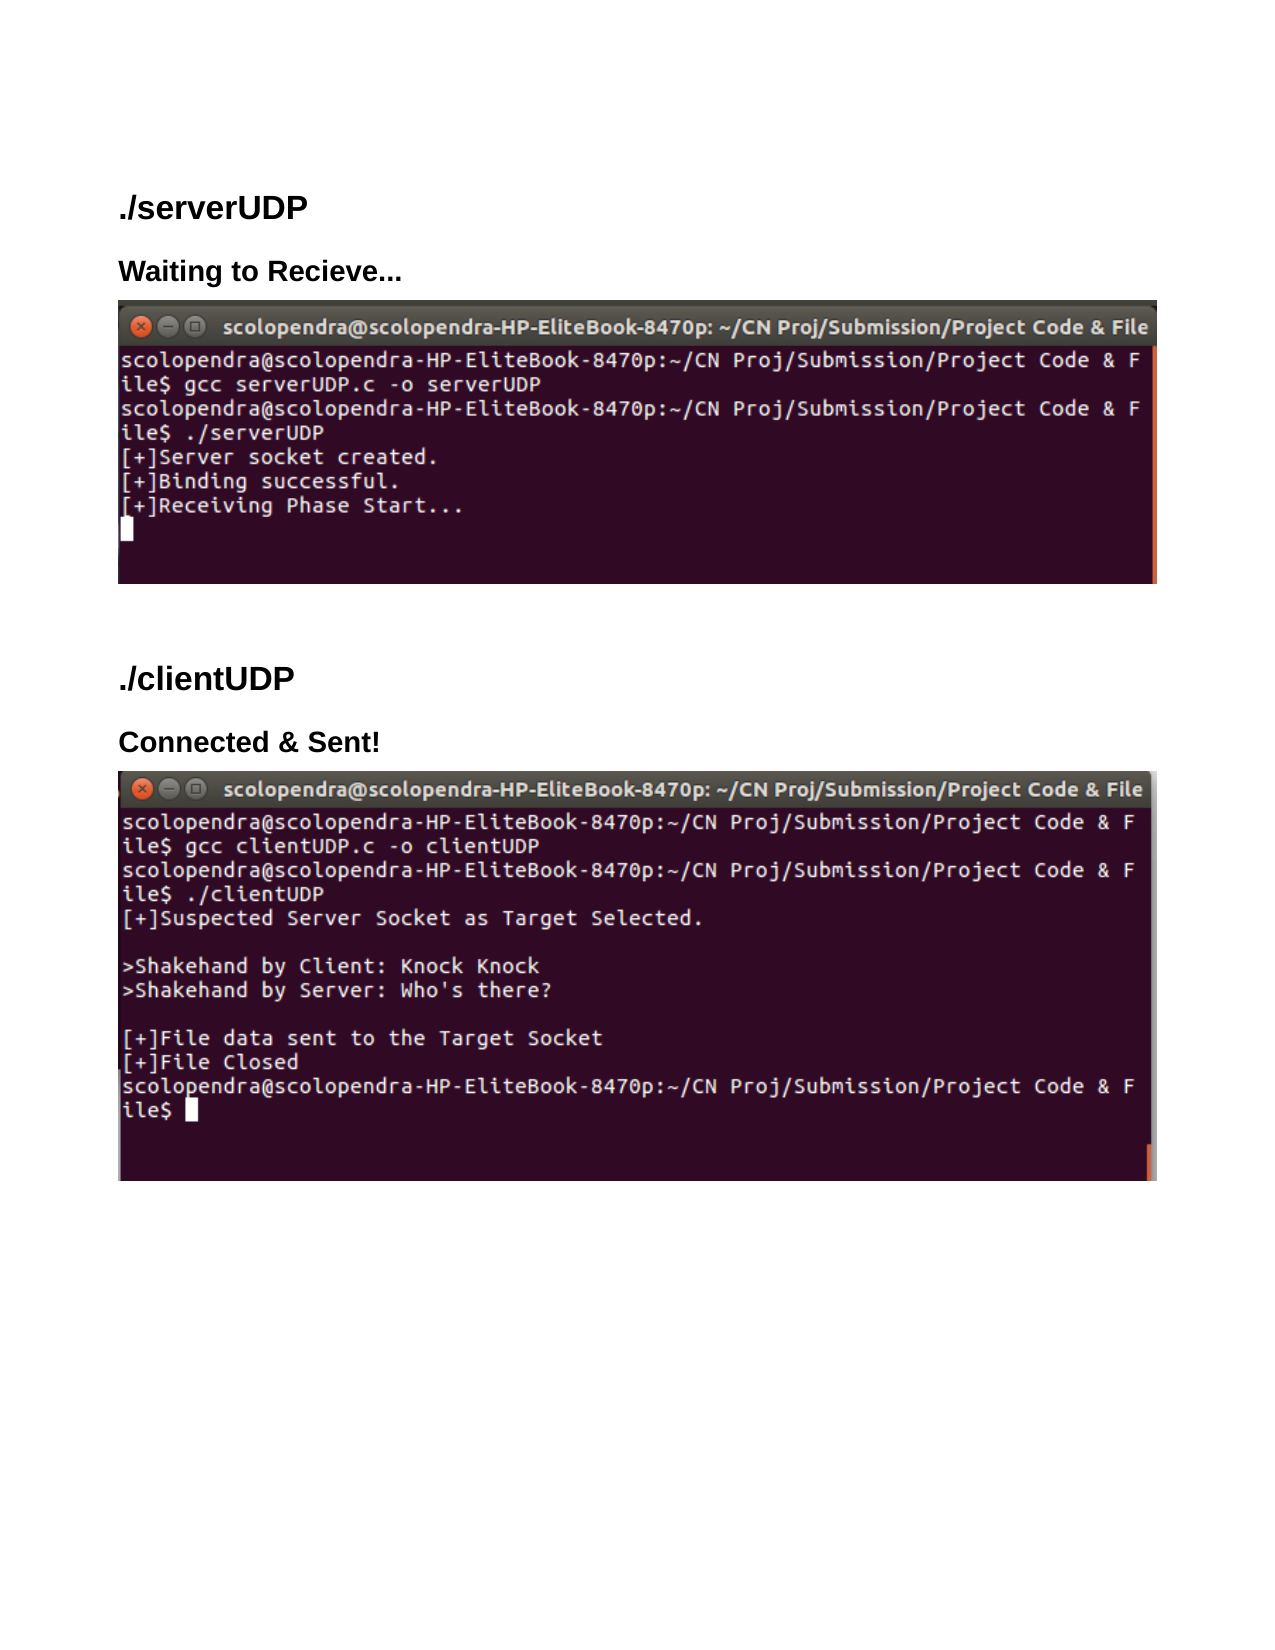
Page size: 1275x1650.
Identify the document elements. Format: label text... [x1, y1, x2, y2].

subtitle Waiting to Recieve... [118, 254, 1157, 287]
subtitle Connected & Sent! [118, 725, 1157, 758]
subtitle ./serverUDP [118, 188, 1157, 227]
picture [118, 771, 1157, 1181]
picture [118, 300, 1157, 584]
subtitle ./clientUDP [118, 659, 1157, 698]
